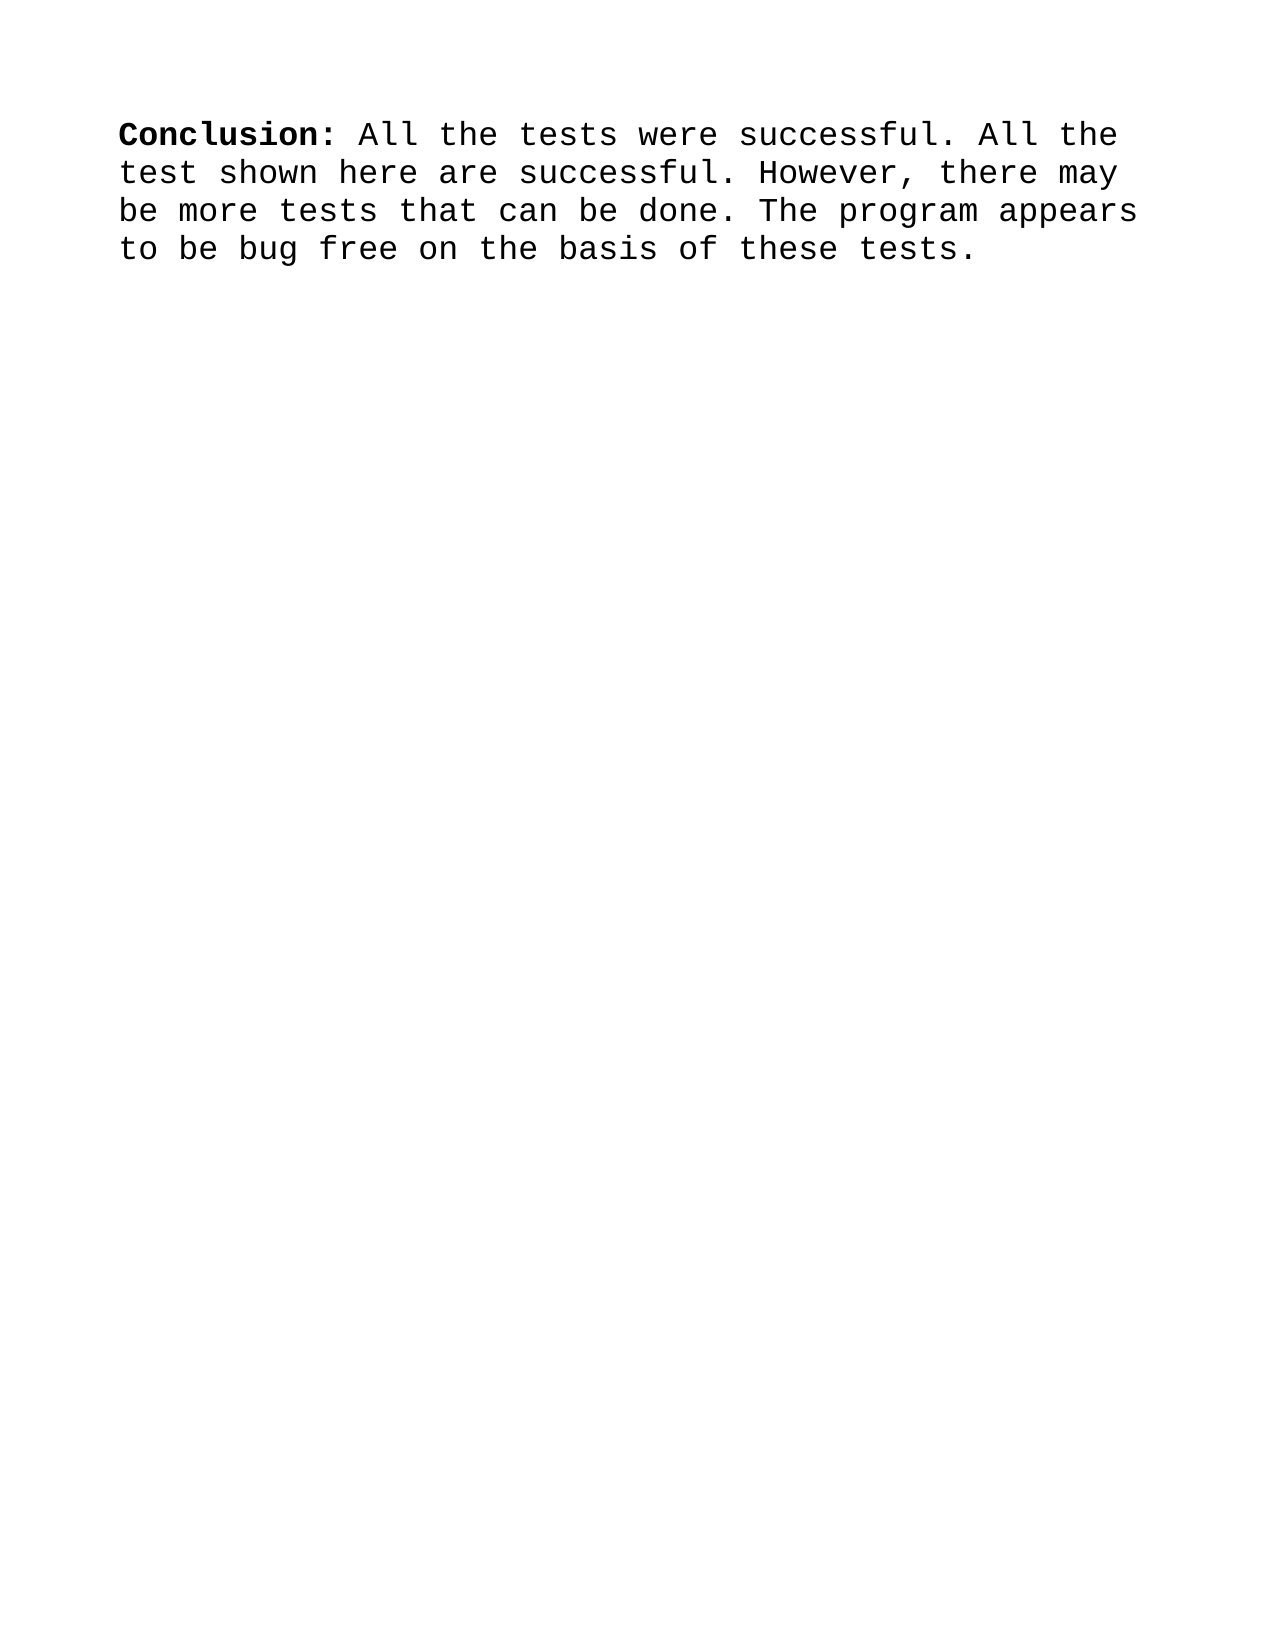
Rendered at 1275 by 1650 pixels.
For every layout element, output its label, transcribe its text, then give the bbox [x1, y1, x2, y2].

text Conclusion: All the tests were successful. All the test shown here are successful. However, there may be more tests that can be done. The program appears to be bug free on the basis of these tests. [118, 118, 1157, 269]
